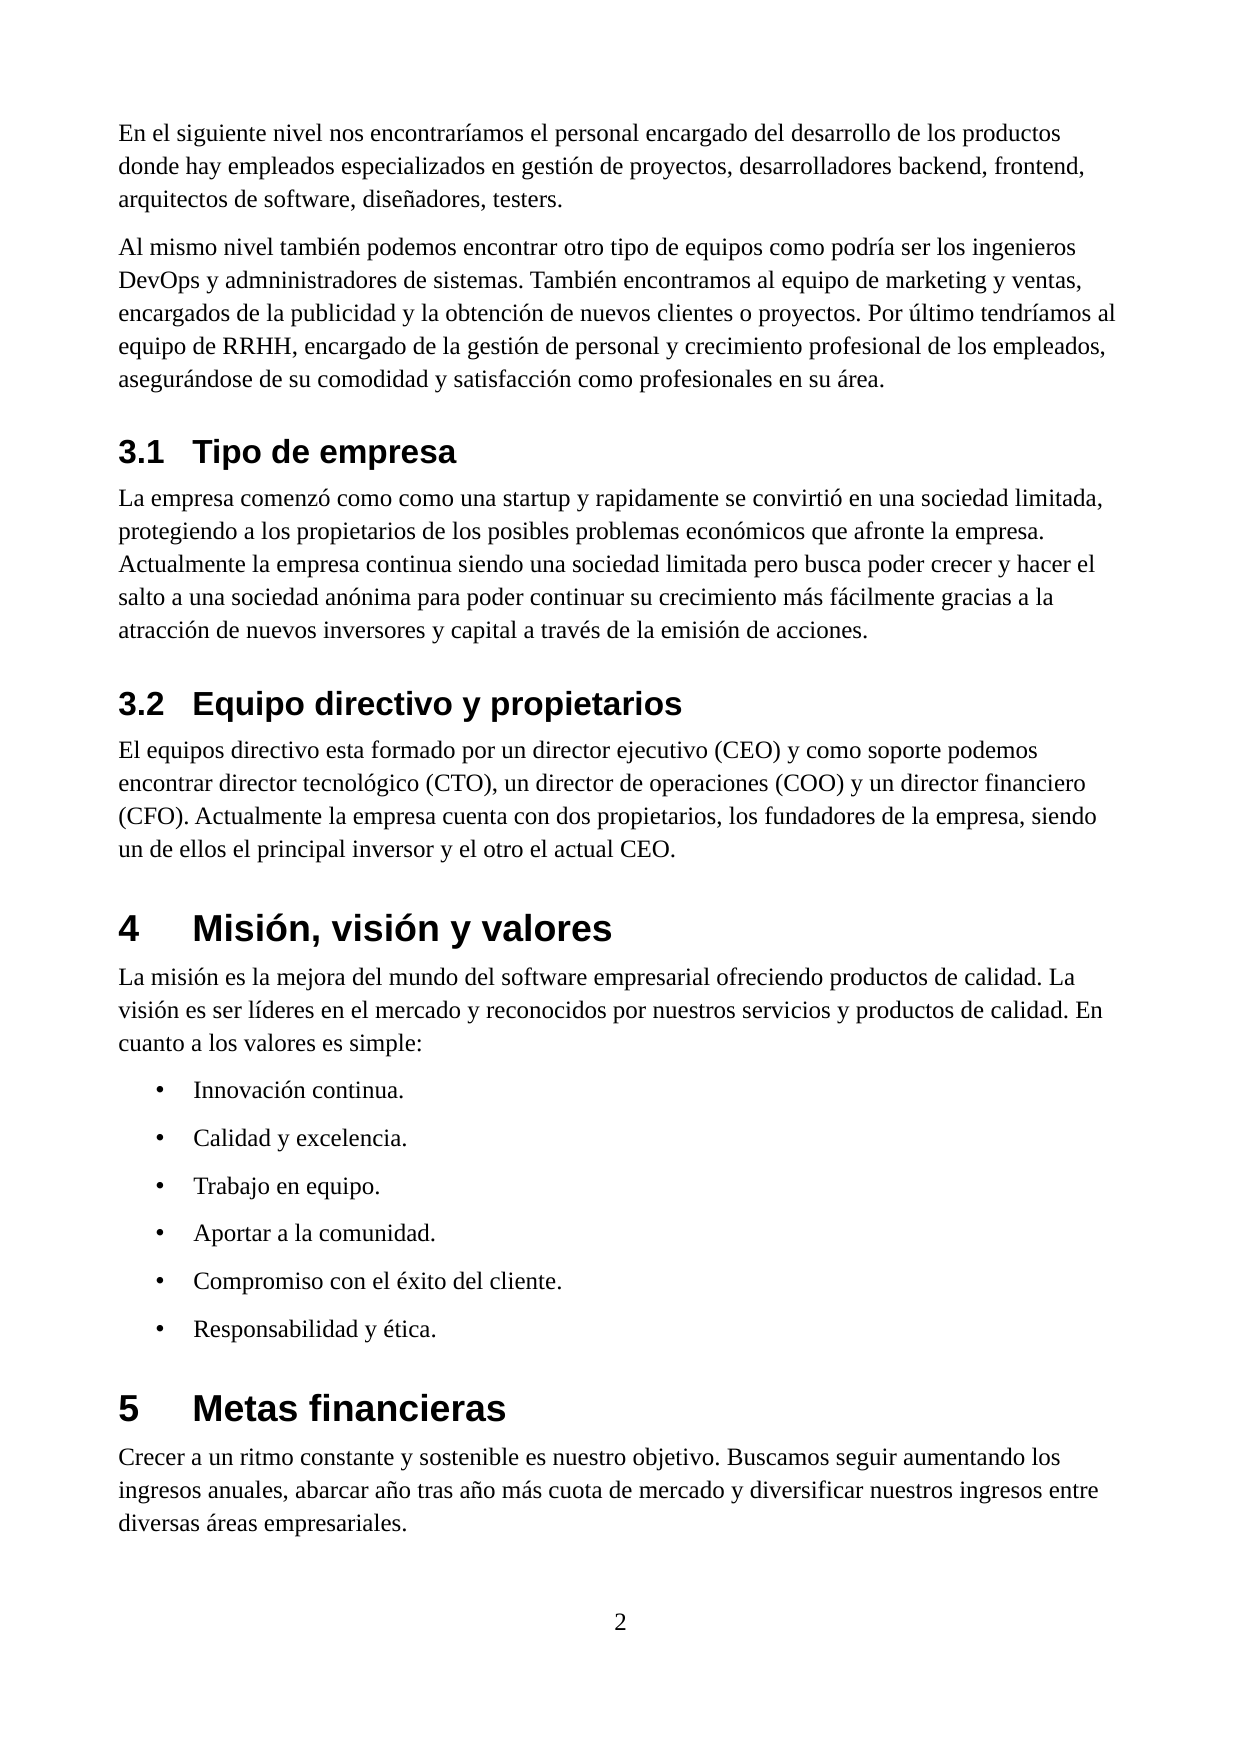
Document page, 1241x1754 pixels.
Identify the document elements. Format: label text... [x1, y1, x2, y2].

text En el siguiente nivel nos encontraríamos el personal encargado del desarrollo de los productos donde hay empleados especializados en gestión de proyectos, desarrolladores backend, frontend, arquitectos de software, diseñadores, testers. [118, 118, 1122, 213]
list Innovación continua. [156, 1076, 1122, 1104]
list Calidad y excelencia. [156, 1123, 1122, 1152]
list Trabajo en equipo. [156, 1171, 1122, 1199]
text El equipos directivo esta formado por un director ejecutivo (CEO) y como soporte podemos encontrar director tecnológico (CTO), un director de operaciones (COO) y un director financiero (CFO). Actualmente la empresa cuenta con dos propietarios, los fundadores de la empresa, siendo un de ellos el principal inversor y el otro el actual CEO. [118, 735, 1122, 862]
subtitle Misión, visión y valores [118, 906, 1122, 949]
list Aportar a la comunidad. [156, 1218, 1122, 1247]
text La misión es la mejora del mundo del software empresarial ofreciendo productos de calidad. La visión es ser líderes en el mercado y reconocidos por nuestros servicios y productos de calidad. En cuanto a los valores es simple: [118, 962, 1122, 1057]
text Crecer a un ritmo constante y sostenible es nuestro objetivo. Buscamos seguir aumentando los ingresos anuales, abarcar año tras año más cuota de mercado y diversificar nuestros ingresos entre diversas áreas empresariales. [118, 1442, 1122, 1537]
subtitle Metas financieras [118, 1386, 1122, 1429]
list Responsabilidad y ética. [156, 1314, 1122, 1342]
list Compromiso con el éxito del cliente. [156, 1266, 1122, 1295]
subtitle Equipo directivo y propietarios [118, 684, 1122, 722]
text La empresa comenzó como como una startup y rapidamente se convirtió en una sociedad limitada, protegiendo a los propietarios de los posibles problemas económicos que afronte la empresa. Actualmente la empresa continua siendo una sociedad limitada pero busca poder crecer y hacer el salto a una sociedad anónima para poder continuar su crecimiento más fácilmente gracias a la atracción de nuevos inversores y capital a través de la emisión de acciones. [118, 483, 1122, 644]
subtitle Tipo de empresa [118, 432, 1122, 471]
text Al mismo nivel también podemos encontrar otro tipo de equipos como podría ser los ingenieros DevOps y admninistradores de sistemas. También encontramos al equipo de marketing y ventas, encargados de la publicidad y la obtención de nuevos clientes o proyectos. Por último tendríamos al equipo de RRHH, encargado de la gestión de personal y crecimiento profesional de los empleados, asegurándose de su comodidad y satisfacción como profesionales en su área. [118, 232, 1122, 393]
